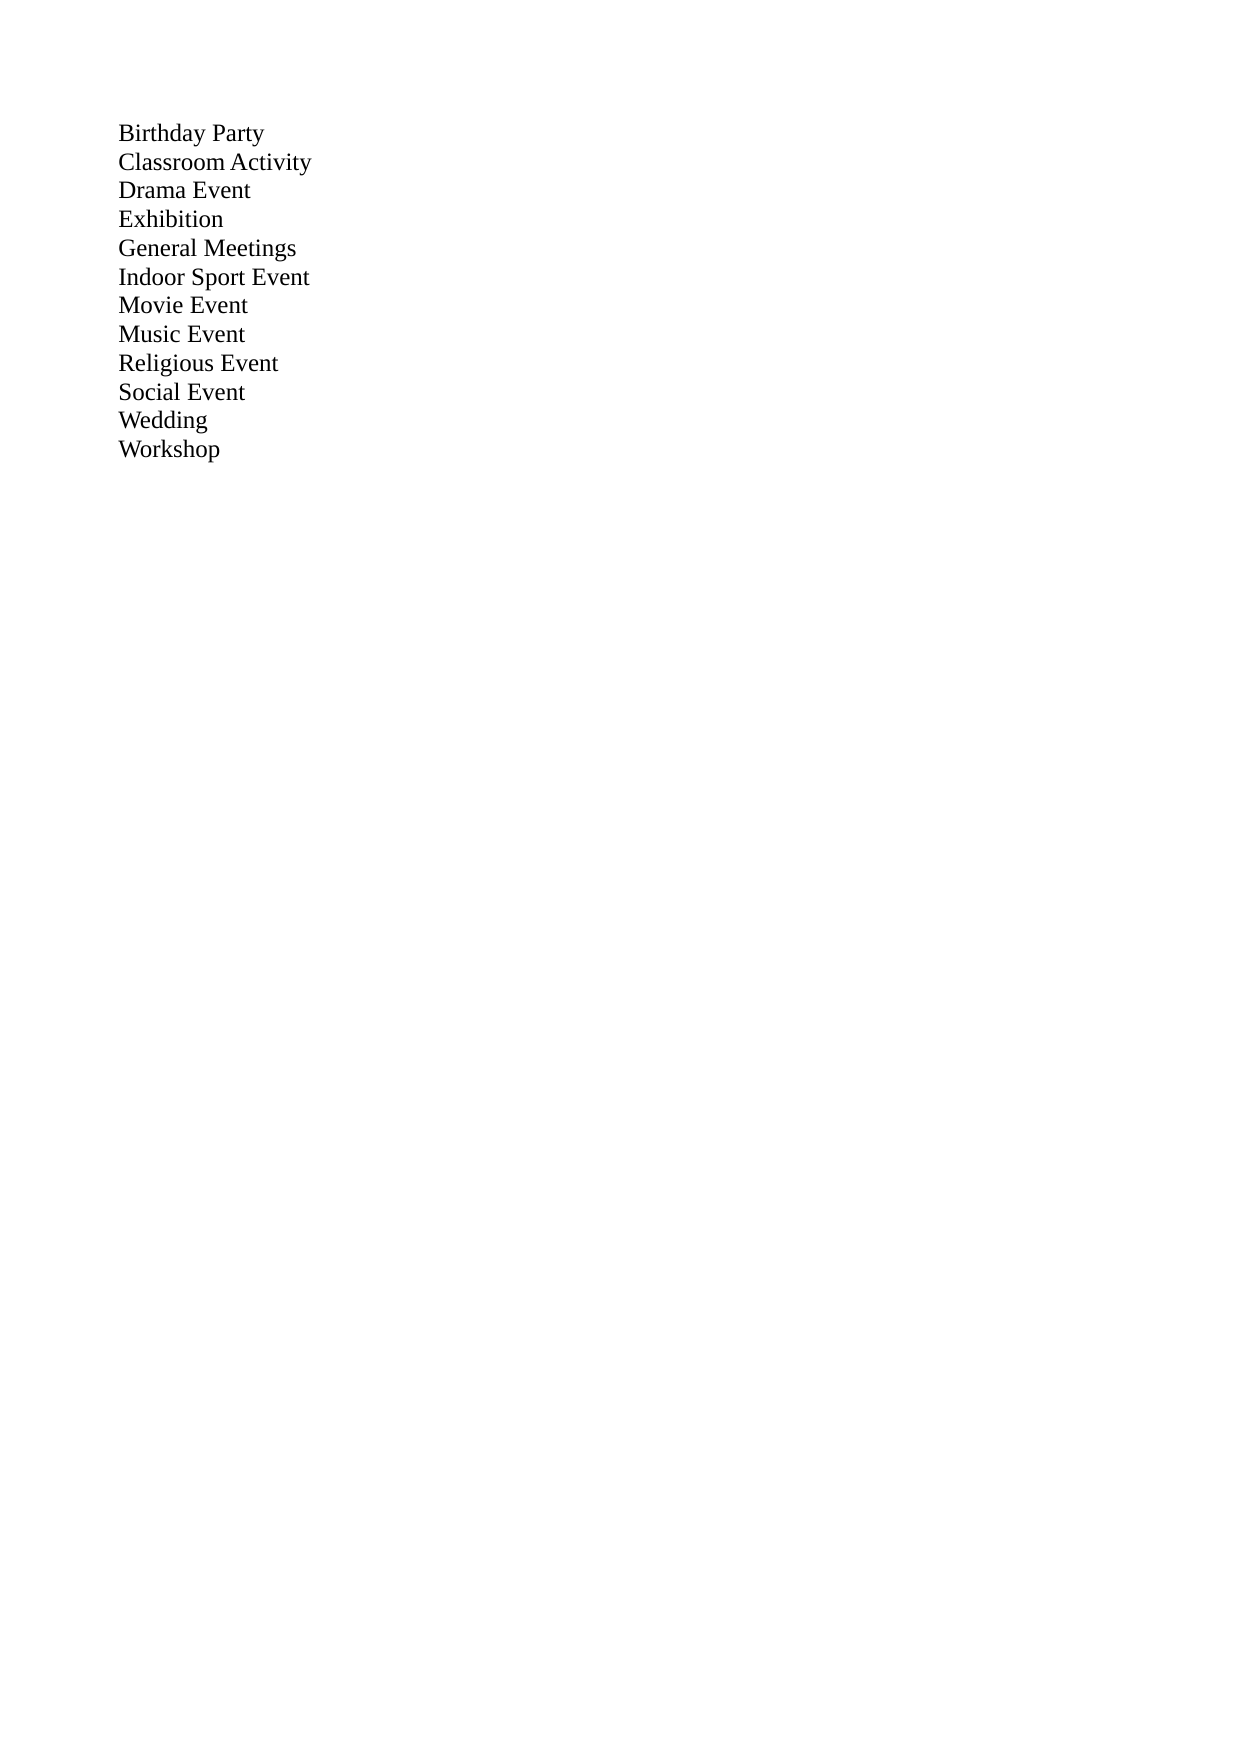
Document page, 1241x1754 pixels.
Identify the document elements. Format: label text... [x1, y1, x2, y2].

text Exhibition [118, 204, 1122, 233]
text General Meetings [118, 233, 1122, 262]
text Social Event [118, 377, 1122, 406]
text Wedding [118, 406, 1122, 434]
text Classroom Activity [118, 147, 1122, 176]
text Movie Event [118, 291, 1122, 319]
text Workshop [118, 434, 1122, 463]
text Music Event [118, 319, 1122, 348]
text Drama Event [118, 176, 1122, 204]
text Religious Event [118, 348, 1122, 377]
text Birthday Party [118, 118, 1122, 147]
text Indoor Sport Event [118, 262, 1122, 291]
